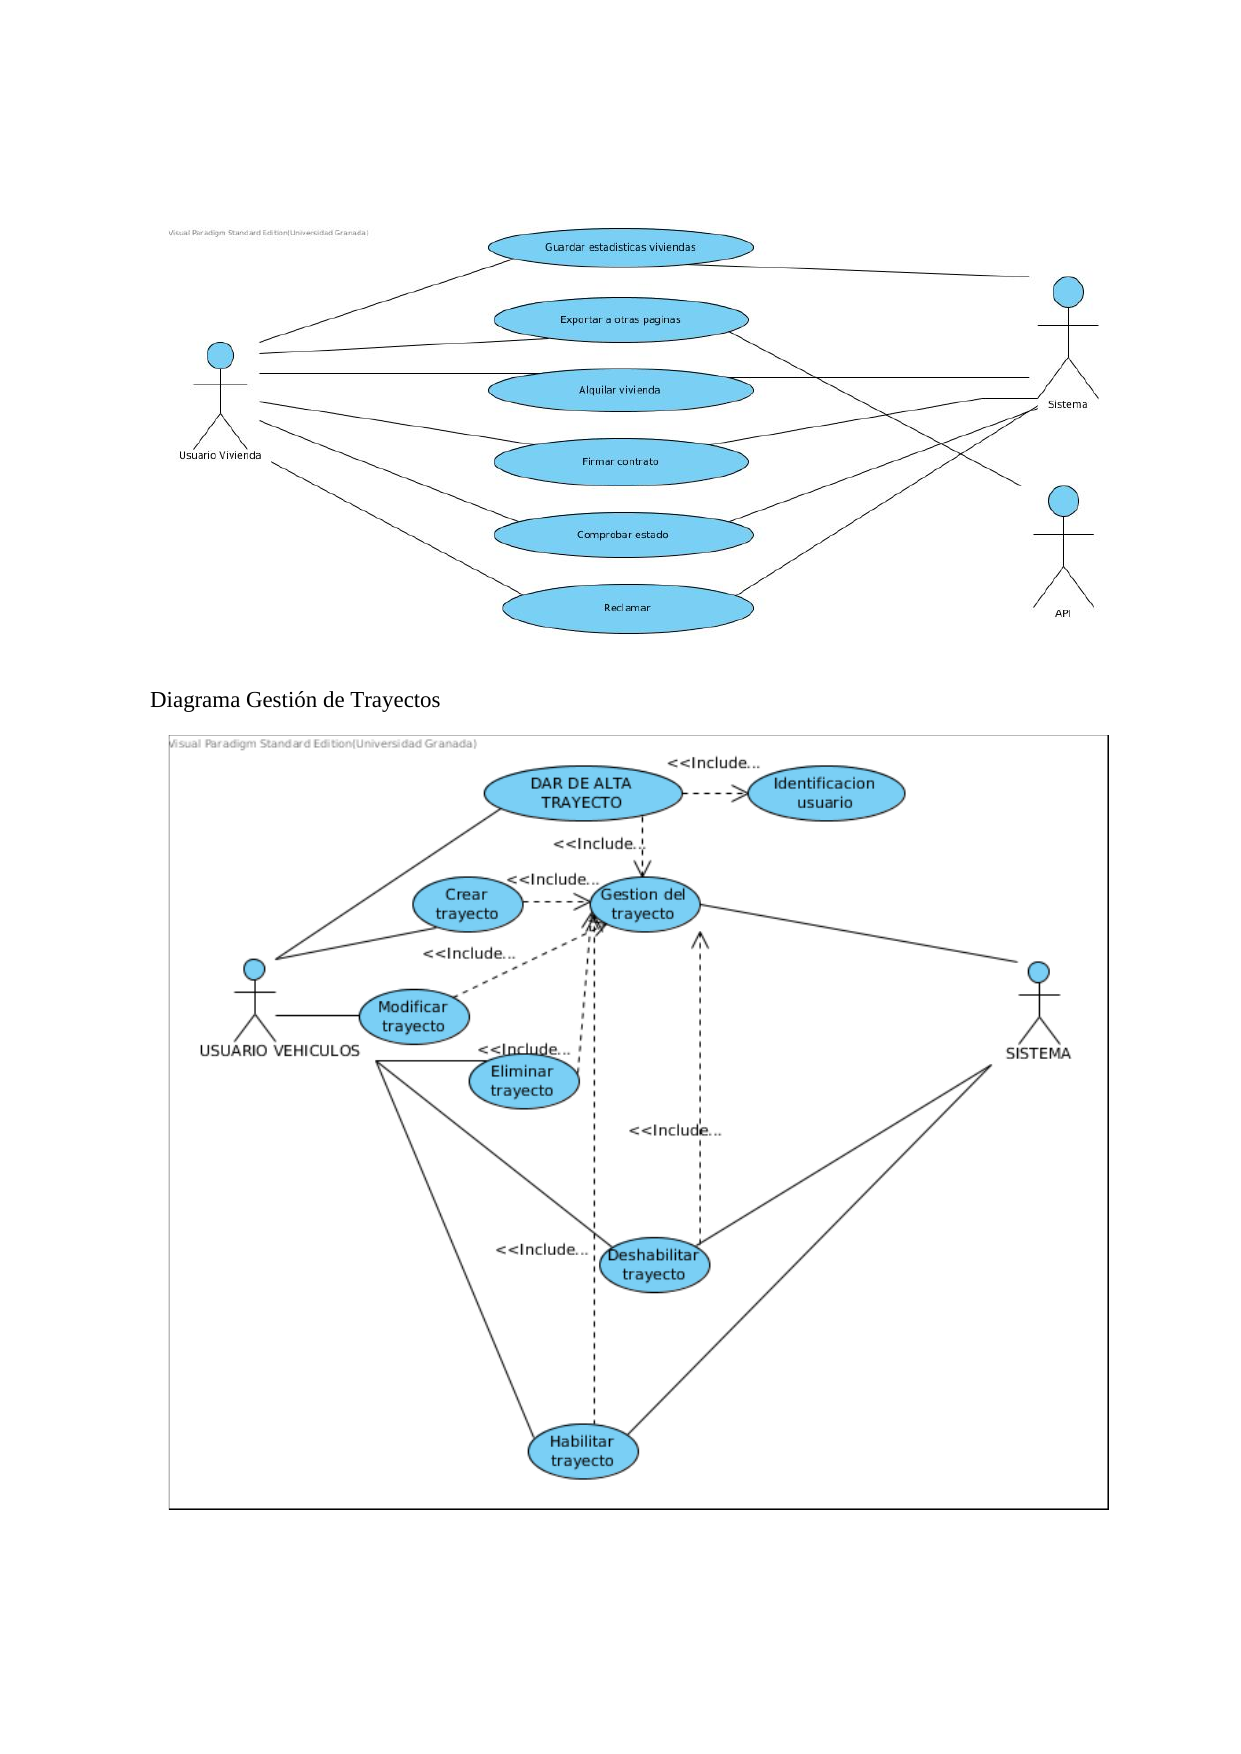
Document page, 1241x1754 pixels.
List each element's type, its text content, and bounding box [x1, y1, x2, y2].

picture [168, 227, 1109, 636]
text Diagrama Gestión de Trayectos [150, 687, 1091, 712]
picture [168, 735, 1109, 1510]
